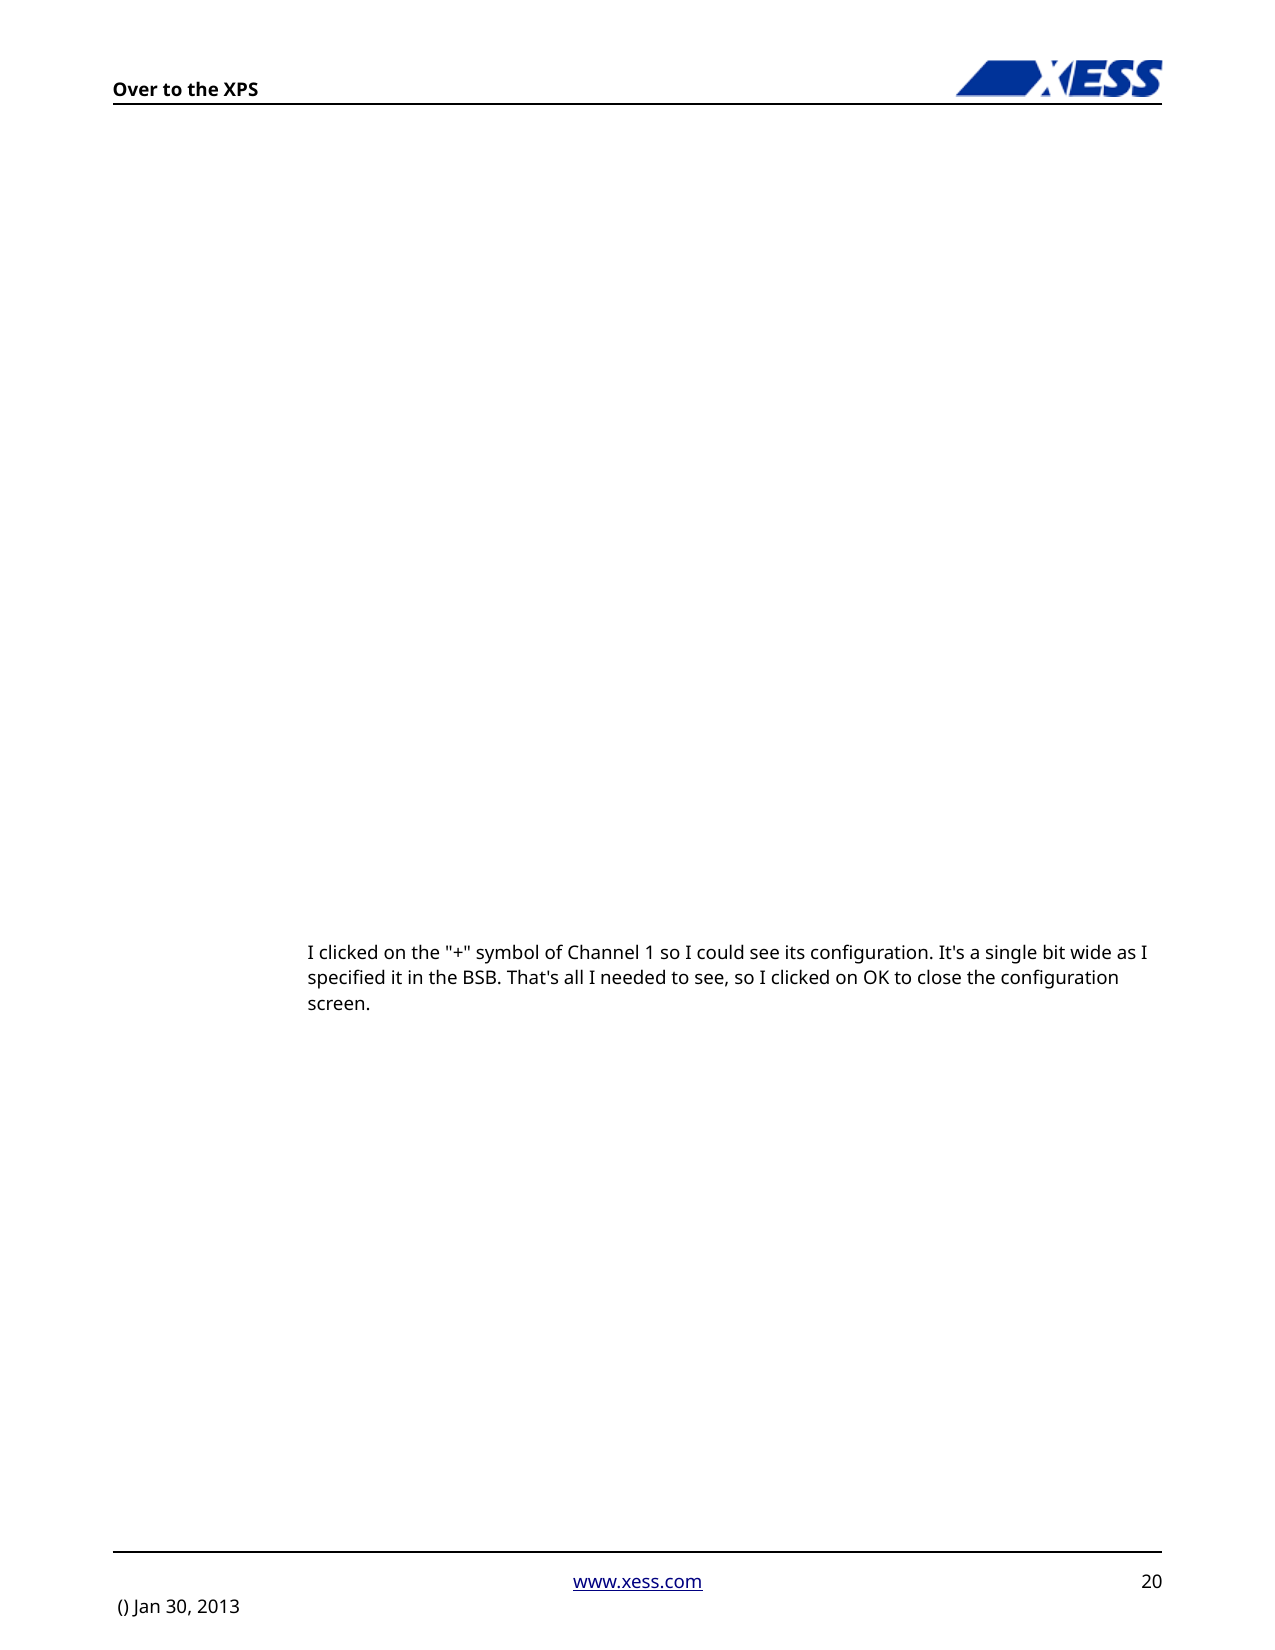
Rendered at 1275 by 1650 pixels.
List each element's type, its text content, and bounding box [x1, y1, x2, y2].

text I clicked on the "+" symbol of Channel 1 so I could see its configuration. It's a single bit wide as I specified it in the BSB. That's all I needed to see, so I clicked on OK to close the configuration screen. [307, 900, 1162, 1016]
picture [955, 60, 1163, 97]
